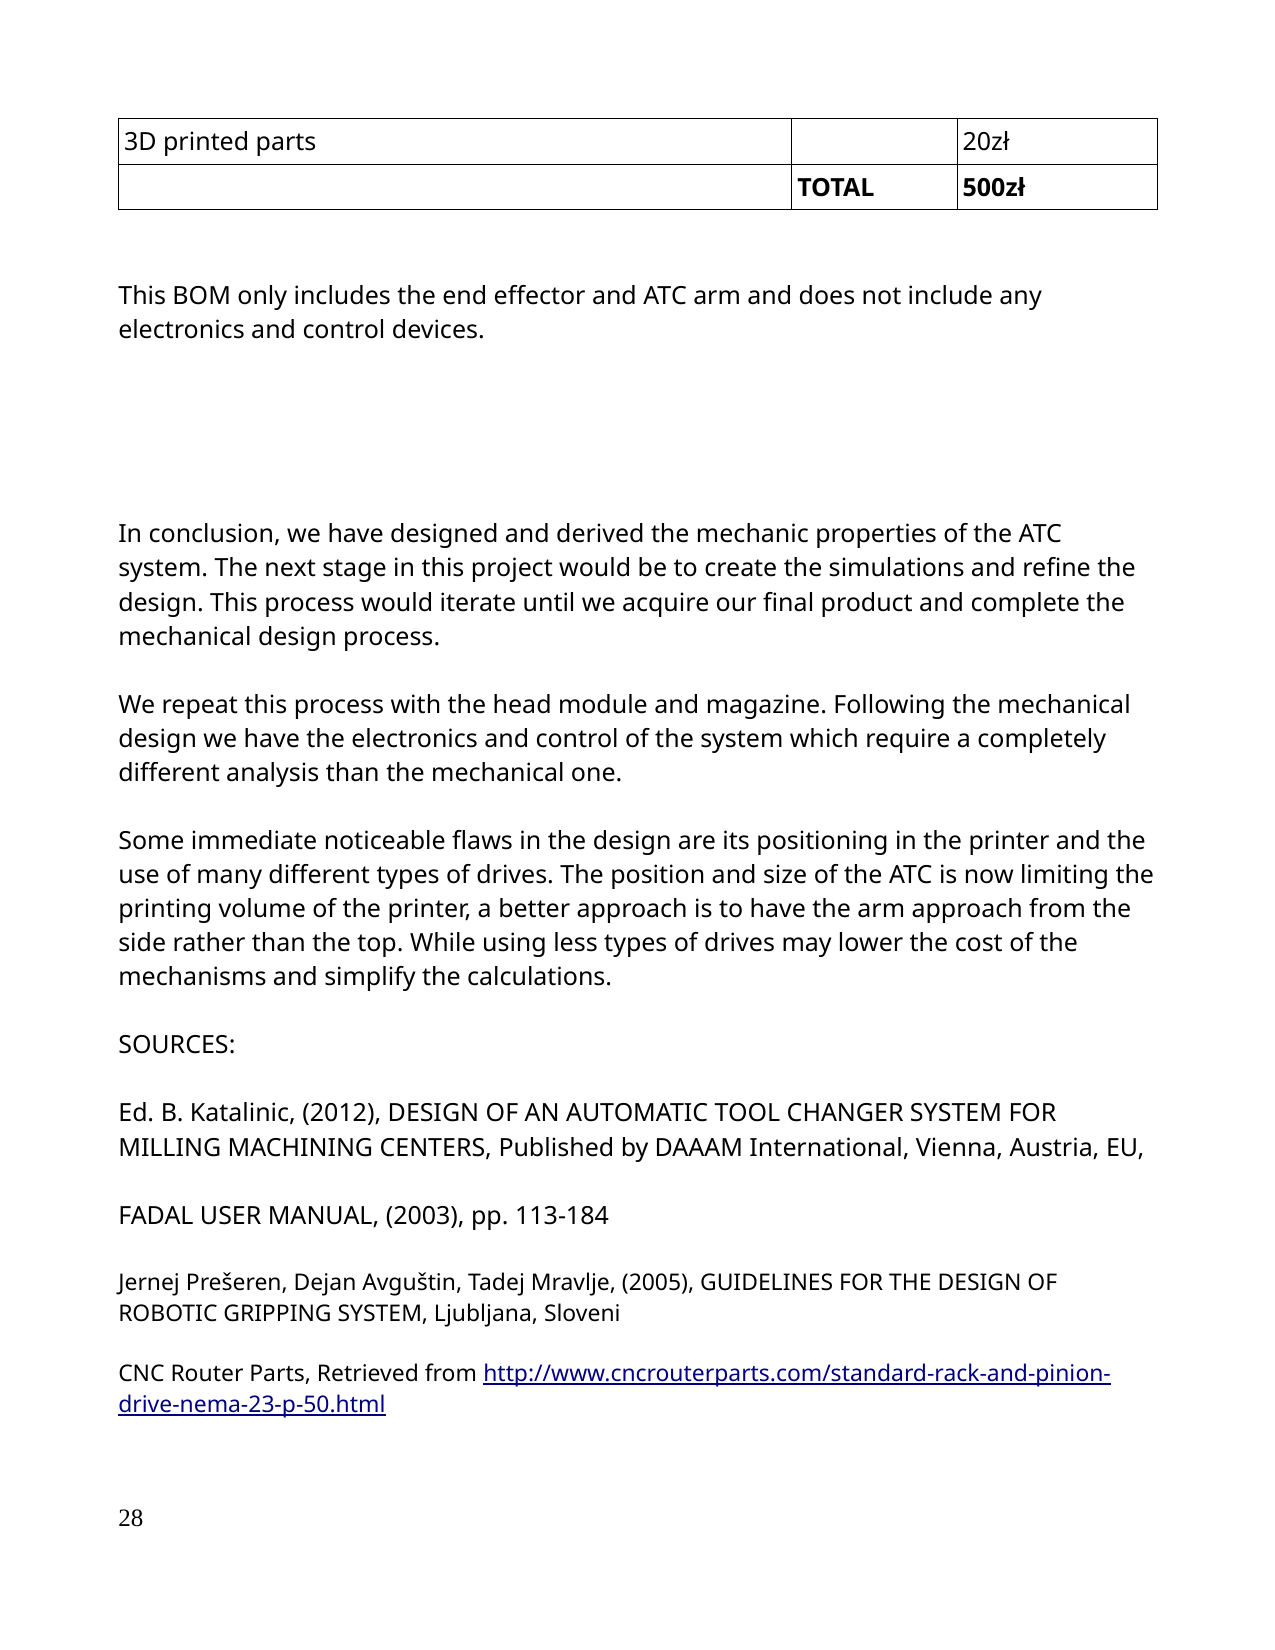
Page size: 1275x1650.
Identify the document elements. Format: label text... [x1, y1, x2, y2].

table_cell 20zł [958, 119, 1157, 164]
text CNC Router Parts, Retrieved from http://www.cncrouterparts.com/standard-rack-and-pinion-drive-nema-23-p-50.html [118, 1357, 1157, 1419]
text We repeat this process with the head module and magazine. Following the mechanical design we have the electronics and control of the system which require a completely different analysis than the mechanical one. [118, 686, 1157, 788]
text This BOM only includes the end effector and ATC arm and does not include any electronics and control devices. [118, 278, 1157, 346]
text In conclusion, we have designed and derived the mechanic properties of the ATC system. The next stage in this project would be to create the simulations and refine the design. This process would iterate until we acquire our final product and complete the mechanical design process. [118, 516, 1157, 652]
text SOURCES: [118, 1027, 1157, 1061]
text Jernej Prešeren, Dejan Avguštin, Tadej Mravlje, (2005), GUIDELINES FOR THE DESIGN OF ROBOTIC GRIPPING SYSTEM, Ljubljana, Sloveni [118, 1265, 1157, 1328]
text Ed. B. Katalinic, (2012), DESIGN OF AN AUTOMATIC TOOL CHANGER SYSTEM FOR MILLING MACHINING CENTERS, Published by DAAAM International, Vienna, Austria, EU, [118, 1095, 1157, 1163]
table_cell 500zł [958, 165, 1157, 209]
table_cell 3D printed parts [119, 119, 791, 164]
text FADAL USER MANUAL, (2003), pp. 113-184 [118, 1197, 1157, 1231]
table_cell [119, 165, 791, 209]
text Some immediate noticeable flaws in the design are its positioning in the printer and the use of many different types of drives. The position and size of the ATC is now limiting the printing volume of the printer, a better approach is to have the arm approach from the side rather than the top. While using less types of drives may lower the cost of the mechanisms and simplify the calculations. [118, 823, 1157, 993]
table_cell [792, 119, 957, 164]
table_cell TOTAL [792, 165, 957, 209]
